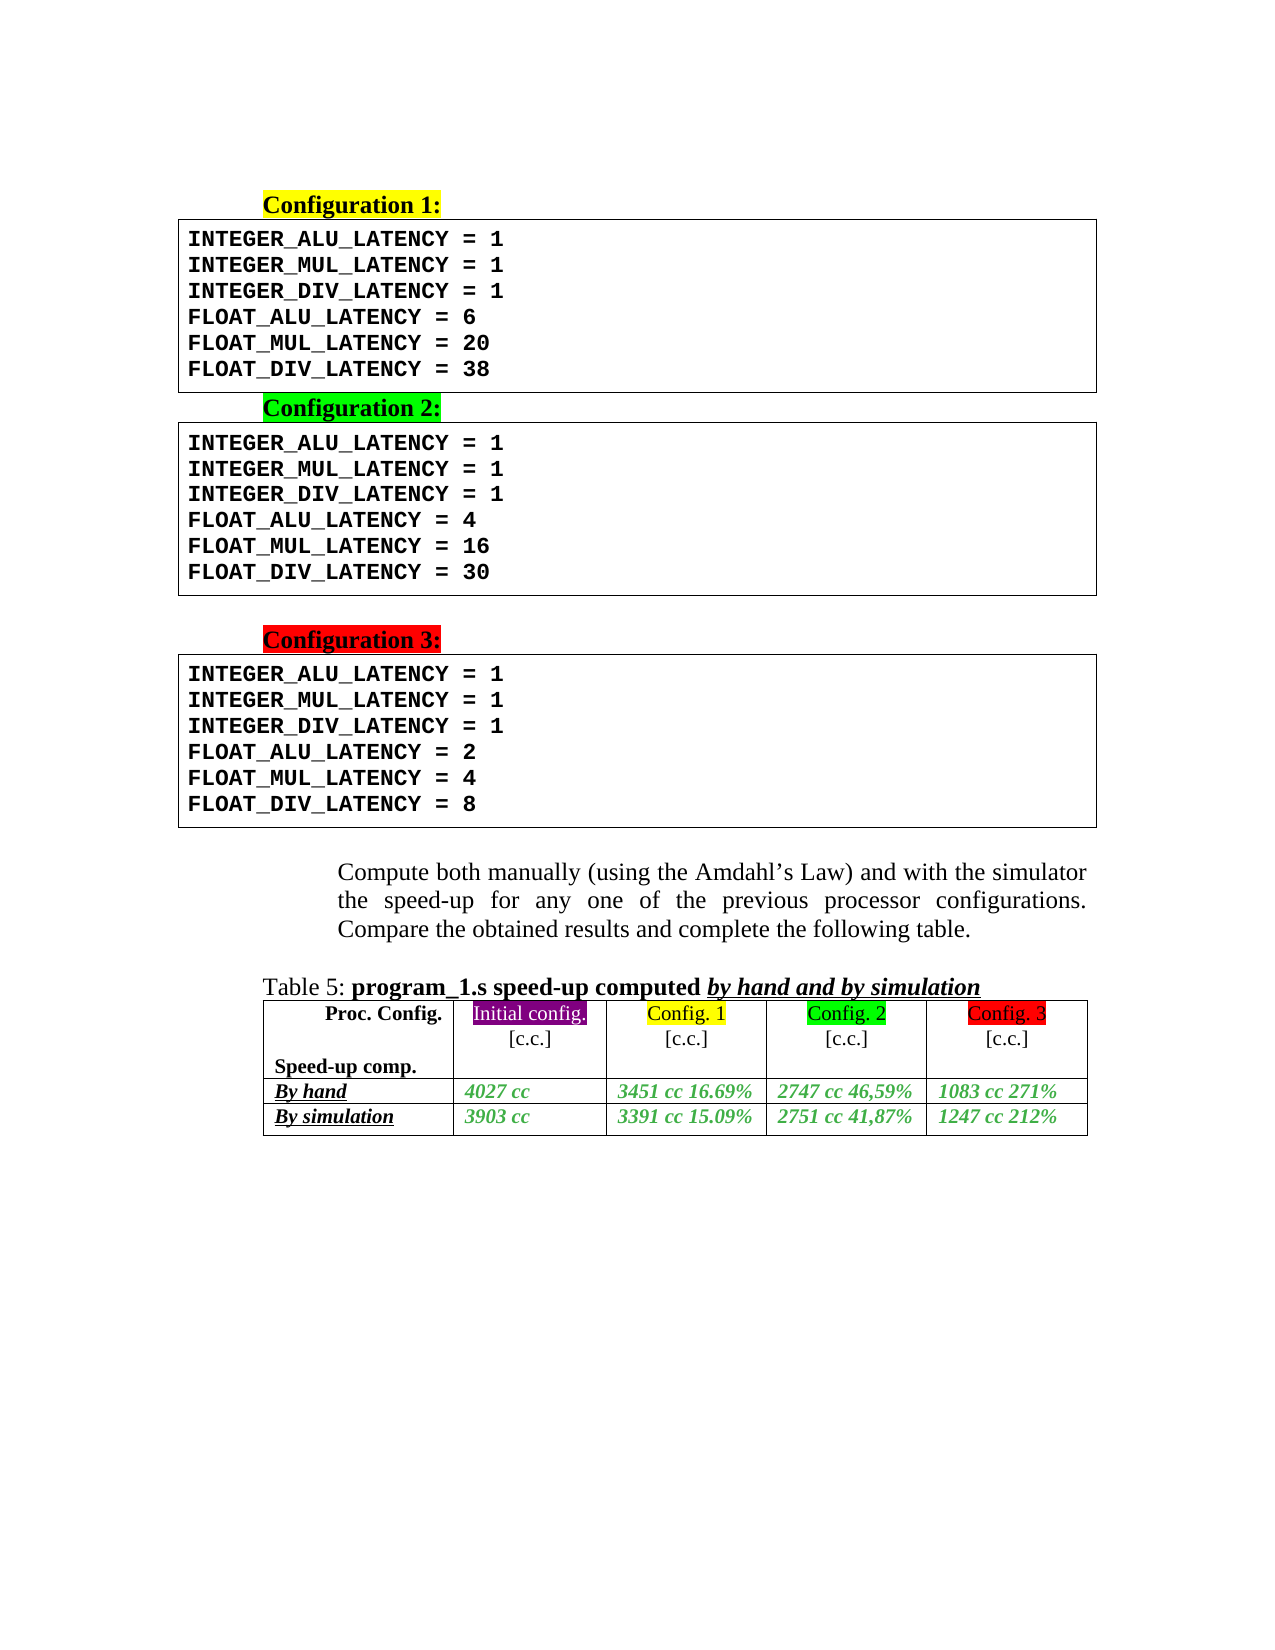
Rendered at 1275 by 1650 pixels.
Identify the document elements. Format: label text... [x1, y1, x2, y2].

text INTEGER_ALU_LATENCY = 1 [179, 655, 1096, 689]
text FLOAT_MUL_LATENCY = 4 [187, 767, 1087, 783]
table_cell 1247 cc 212% [927, 1104, 1087, 1135]
table_header Proc. Config. Speed-up comp. [264, 1001, 453, 1078]
table_header Initial config. [c.c.] [454, 1001, 606, 1078]
table_cell By simulation [264, 1104, 453, 1135]
text FLOAT_ALU_LATENCY = 2 [187, 741, 1087, 767]
table_cell 2751 cc 41,87% [767, 1104, 926, 1135]
table_header Config. 2 [c.c.] [767, 1001, 926, 1078]
text FLOAT_ALU_LATENCY = 4 [187, 509, 1087, 535]
table_cell 3391 cc 15.09% [607, 1104, 766, 1135]
text Configuration 3: [187, 625, 1087, 653]
text FLOAT_DIV_LATENCY = 8 [179, 783, 1096, 827]
text INTEGER_MUL_LATENCY = 1 [187, 689, 1087, 715]
text INTEGER_MUL_LATENCY = 1 [187, 254, 1087, 280]
list Compute both manually (using the Amdahl’s Law) and with the simulator the speed-up for any one of the previous processor configurations. Compare the obtained results and complete the following table. [337, 857, 1087, 943]
text INTEGER_DIV_LATENCY = 1 [187, 715, 1087, 741]
table_cell 3451 cc 16.69% [607, 1079, 766, 1103]
table_header Config. 3 [c.c.] [927, 1001, 1087, 1078]
text Configuration 1: [187, 190, 1087, 218]
text FLOAT_DIV_LATENCY = 38 [179, 348, 1096, 392]
table_cell 1083 cc 271% [927, 1079, 1087, 1103]
table_cell 4027 cc [454, 1079, 606, 1103]
text FLOAT_MUL_LATENCY = 16 [187, 535, 1087, 551]
text INTEGER_ALU_LATENCY = 1 [179, 220, 1096, 254]
table_cell 3903 cc [454, 1104, 606, 1135]
text INTEGER_DIV_LATENCY = 1 [187, 483, 1087, 509]
text INTEGER_ALU_LATENCY = 1 [179, 423, 1096, 457]
list Table 5: program_1.s speed-up computed by hand and by simulation [262, 972, 1087, 1000]
text FLOAT_DIV_LATENCY = 30 [179, 551, 1096, 595]
text FLOAT_MUL_LATENCY = 20 [187, 332, 1087, 348]
text FLOAT_ALU_LATENCY = 6 [187, 306, 1087, 332]
table_cell 2747 cc 46,59% [767, 1079, 926, 1103]
table_cell By hand [264, 1079, 453, 1103]
text INTEGER_DIV_LATENCY = 1 [187, 280, 1087, 306]
text Configuration 2: [187, 393, 1087, 422]
table_header Config. 1 [c.c.] [607, 1001, 766, 1078]
text INTEGER_MUL_LATENCY = 1 [187, 457, 1087, 483]
